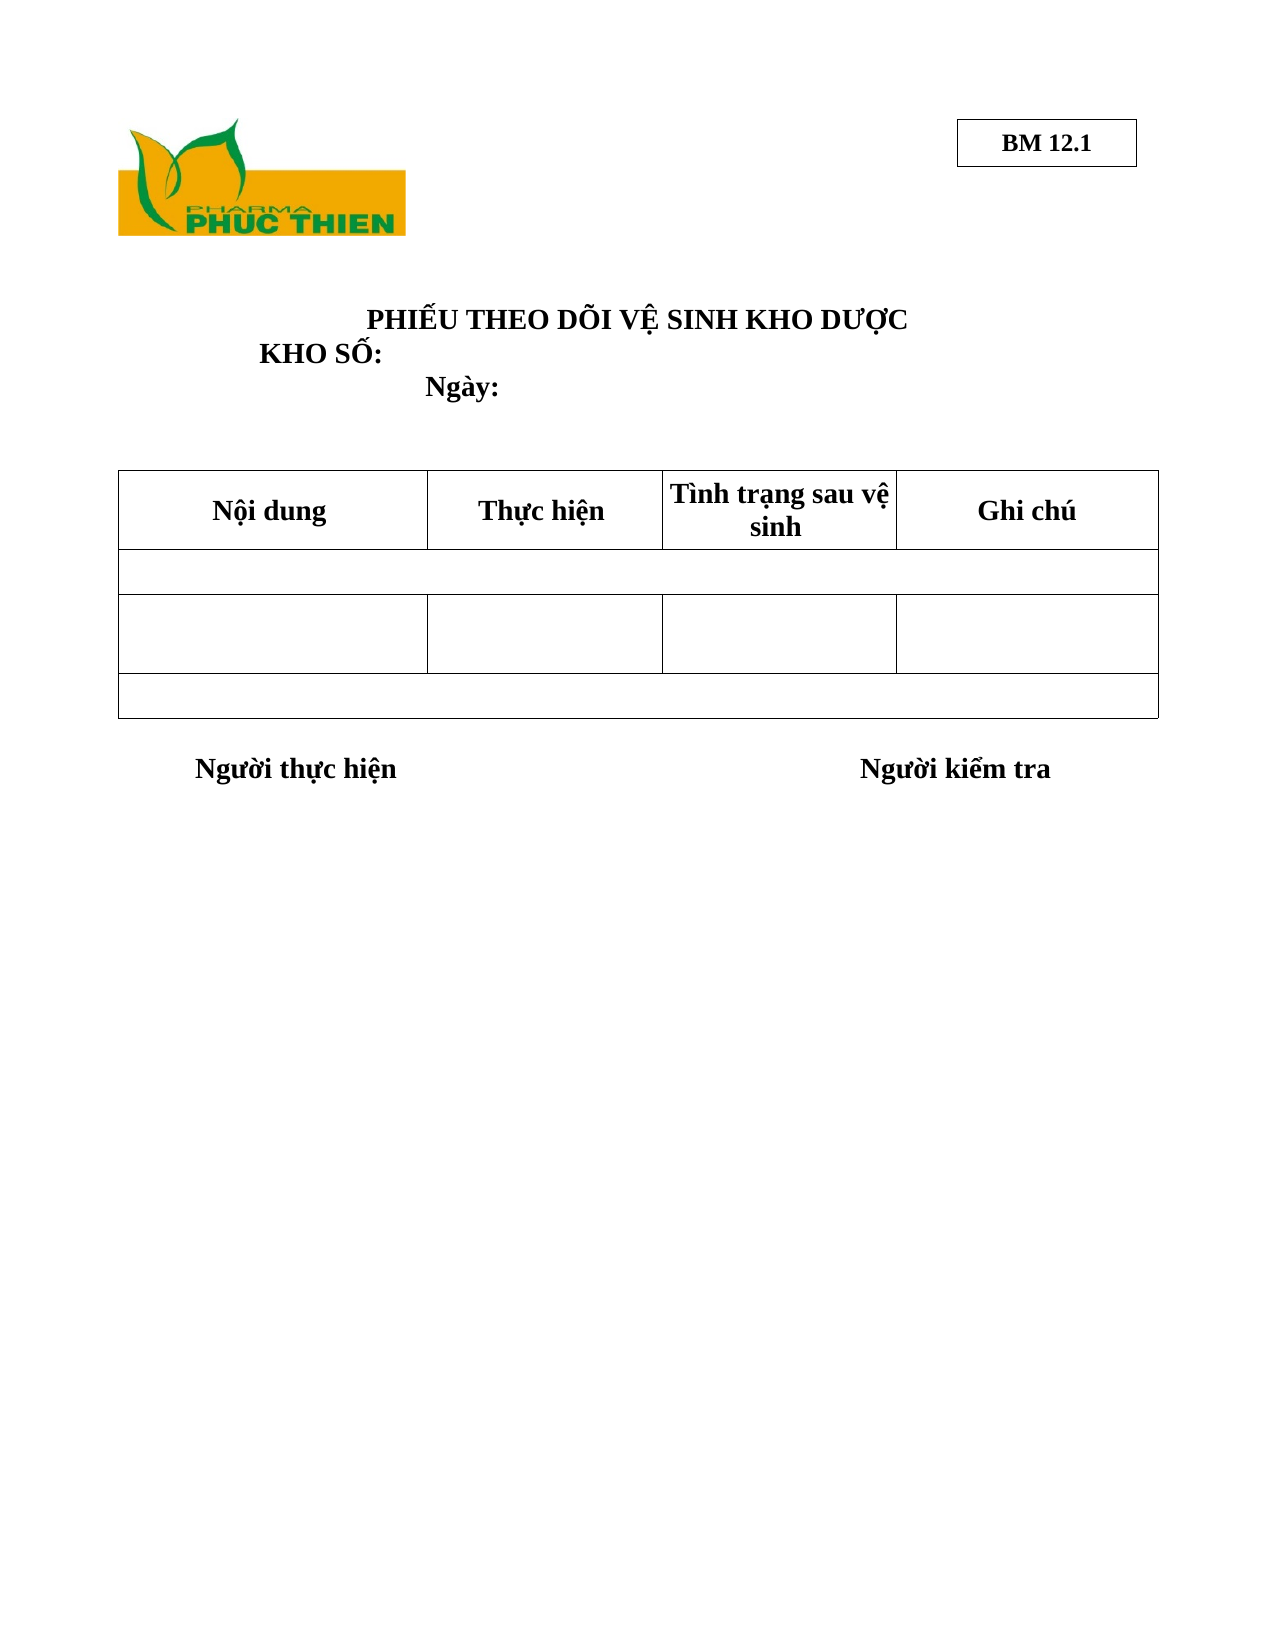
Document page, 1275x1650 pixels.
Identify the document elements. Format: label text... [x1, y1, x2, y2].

text BM 12.1 [966, 128, 1128, 156]
table_cell <line.tinhtrang_sauvesinh> [663, 595, 896, 672]
table_header Tình trạng sau vệ sinh [663, 471, 896, 549]
text <o.user_id and o.user_id.name or ''> <o.nguoi_kiemtra_id and o.nguoi_kiemtra_id.name or ''> [118, 919, 1157, 986]
table_header Ghi chú [897, 471, 1158, 549]
table_cell <line.noi_dung> [119, 595, 427, 672]
picture [118, 118, 406, 236]
table_cell <line.thu_hien> [428, 595, 662, 672]
text PHIẾU THEO DÕI VỆ SINH KHO DƯỢC [118, 302, 1157, 336]
table_cell <line.ghi_chu> [897, 595, 1158, 672]
text Người thực hiện Người kiểm tra [118, 751, 1157, 785]
text KHO SỐ: <o.location_id and o.location_id.name or ''> [118, 336, 1157, 369]
table_header Thực hiện [428, 471, 662, 549]
table_cell </for> [119, 674, 1158, 718]
table_cell <for each="sequence,line in enumerate(o.vesinhkho_line)"> [119, 550, 1158, 594]
text Ngày: <convert_date(o.name)> [118, 369, 1157, 403]
table_header Nội dung [119, 471, 427, 549]
